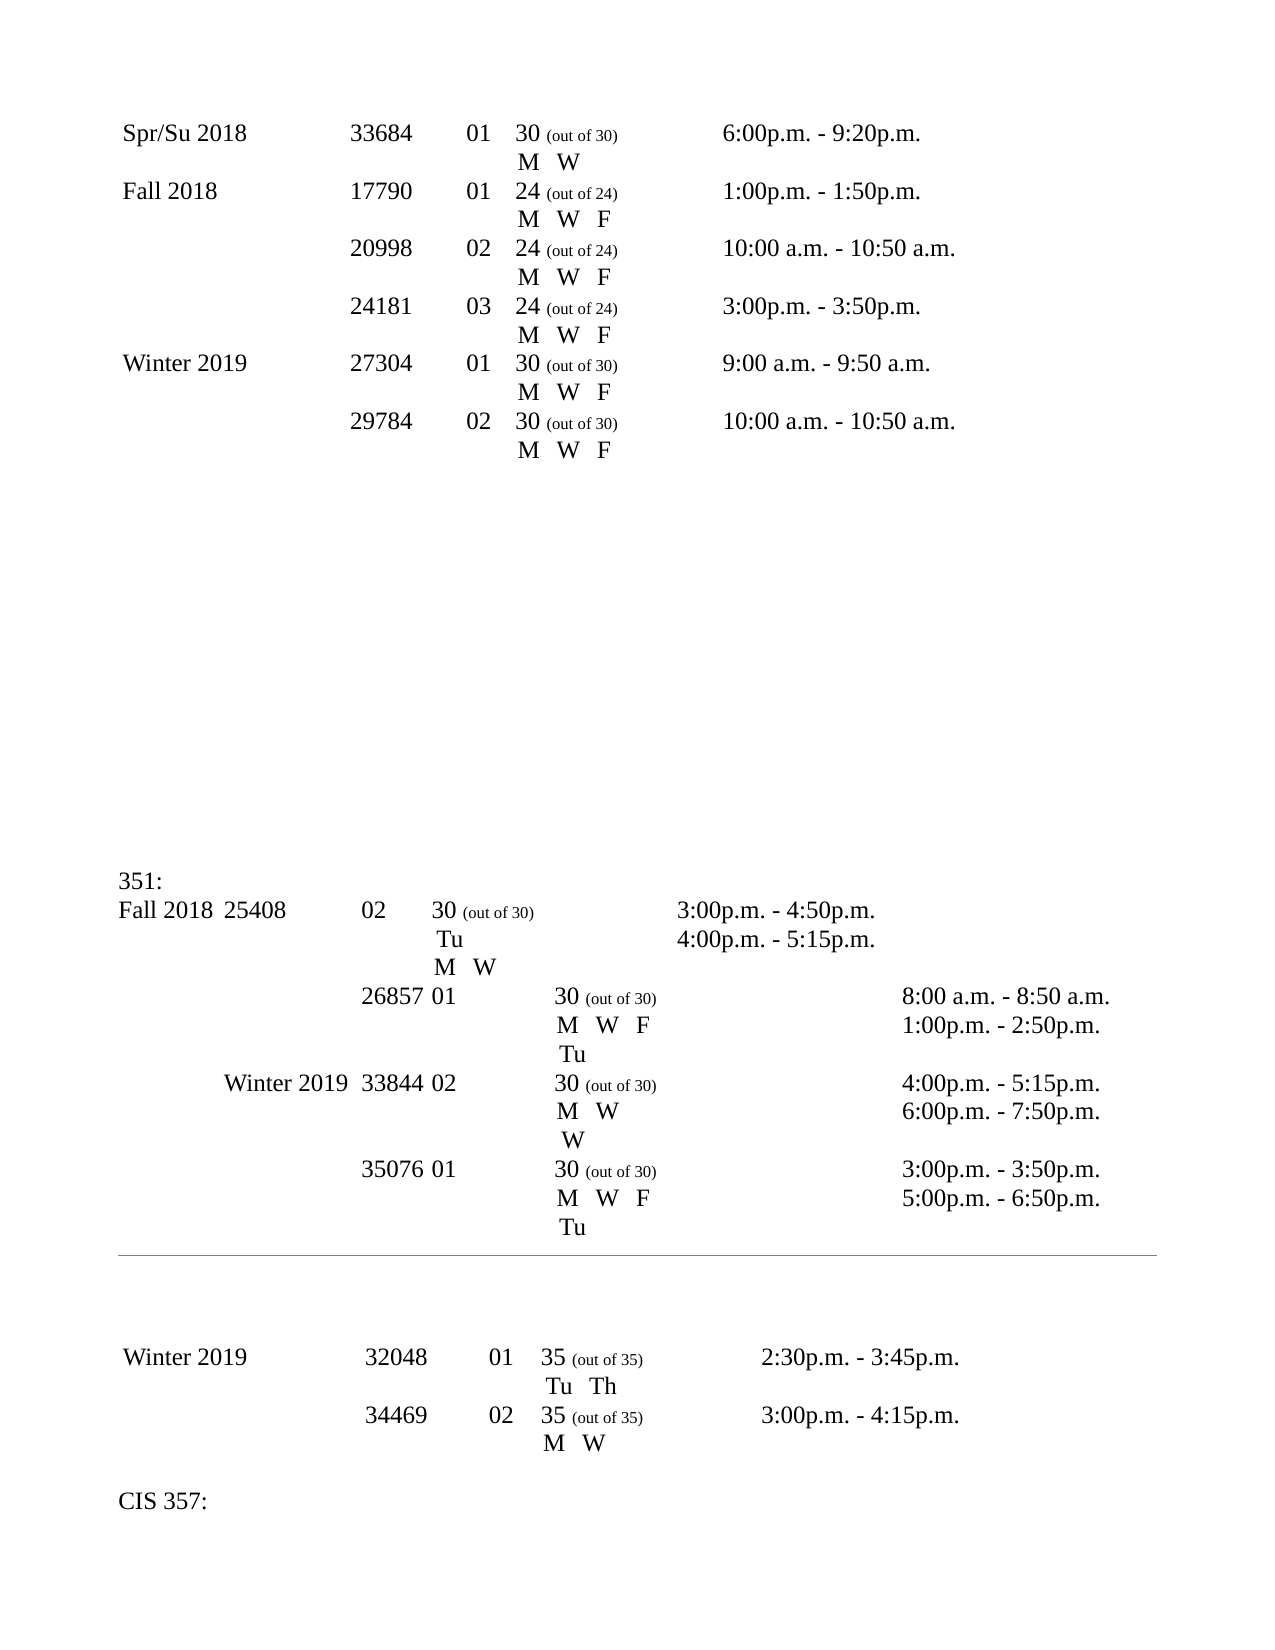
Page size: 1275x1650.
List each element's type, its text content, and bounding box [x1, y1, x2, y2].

table_cell [118, 981, 223, 1068]
table_header [118, 1342, 123, 1400]
table_header Tu [436, 924, 477, 952]
table_header F [597, 205, 625, 233]
table_cell Fall 2018 [123, 176, 350, 233]
table_cell Winter 2019 [224, 1068, 361, 1154]
table_cell 01 [466, 176, 515, 233]
table_cell 02 [466, 406, 515, 464]
table_header [118, 118, 122, 176]
table_cell 3:00p.m. - 3:50p.m. 5:00p.m. - 6:50p.m. [902, 1154, 1137, 1240]
table_cell 30 (out of 30) [554, 1154, 677, 1240]
table_cell [123, 406, 350, 464]
table_header 33684 [350, 118, 466, 176]
table_cell 24181 [350, 291, 466, 348]
table_cell [718, 233, 722, 291]
table_cell 1:00p.m. - 1:50p.m. [723, 176, 1157, 233]
table_cell 8:00 a.m. - 8:50 a.m. 1:00p.m. - 2:50p.m. [902, 981, 1137, 1068]
table_header F [597, 435, 625, 464]
table_cell [123, 233, 350, 291]
table_header 6:00p.m. - 9:20p.m. [723, 118, 1157, 176]
table_header 02 [361, 895, 431, 981]
table_header [1138, 895, 1157, 1241]
table_cell 02 [431, 1068, 554, 1154]
table_header M [518, 320, 554, 348]
table_cell 24 (out of 24) [515, 176, 718, 233]
table_cell [118, 1241, 1157, 1255]
text 351: [118, 866, 1157, 895]
table_header M [434, 953, 470, 981]
table_header Tu [545, 1371, 587, 1400]
table_header M [543, 1429, 579, 1457]
table_cell [118, 349, 122, 406]
text CIS 357: [118, 1486, 1157, 1515]
table_cell 4:00p.m. - 5:15p.m. 6:00p.m. - 7:50p.m. [902, 1068, 1137, 1154]
table_cell 03 [466, 291, 515, 348]
table_cell 29784 [350, 406, 466, 464]
table_cell 10:00 a.m. - 10:50 a.m. [723, 406, 1157, 464]
table_cell 35076 [361, 1154, 431, 1240]
table_cell 24 (out of 24) [515, 233, 718, 291]
table_header 32048 [365, 1342, 488, 1400]
table_cell 24 (out of 24) [515, 291, 718, 348]
table_cell 34469 [365, 1400, 488, 1457]
table_cell [118, 176, 122, 233]
table_cell 01 [431, 1154, 554, 1240]
table_header F [597, 262, 625, 291]
table_cell 17790 [350, 176, 466, 233]
table_cell [756, 1400, 761, 1457]
table_header W [556, 262, 594, 291]
table_cell 10:00 a.m. - 10:50 a.m. [723, 233, 1157, 291]
table_header F [636, 1010, 664, 1039]
table_cell [118, 291, 122, 348]
table_header F [597, 377, 625, 406]
table_cell 20998 [350, 233, 466, 291]
table_header W [556, 147, 594, 176]
table_header W [556, 320, 594, 348]
table_cell [718, 406, 722, 464]
table_header [756, 1342, 761, 1400]
table_header 30 (out of 30) [431, 895, 554, 981]
table_header M [518, 377, 554, 406]
table_cell [224, 981, 361, 1068]
table_header [554, 895, 677, 981]
table_cell 01 [431, 981, 554, 1068]
table_header M [518, 147, 554, 176]
table_cell 30 (out of 30) [554, 981, 677, 1068]
table_cell 33844 [361, 1068, 431, 1154]
table_header 30 (out of 30) [515, 118, 718, 176]
table_cell [118, 406, 122, 464]
table_cell [118, 1154, 223, 1240]
table_header 35 (out of 35) [541, 1342, 756, 1400]
table_cell [718, 349, 722, 406]
table_header W [595, 1183, 633, 1212]
table_cell 30 (out of 30) [515, 349, 718, 406]
table_header F [636, 1183, 664, 1212]
table_cell [118, 1400, 123, 1457]
table_header W [561, 1125, 599, 1154]
table_cell 35 (out of 35) [541, 1400, 756, 1457]
table_cell [118, 1256, 1157, 1285]
table_cell [123, 1400, 365, 1457]
table_cell [123, 291, 350, 348]
table_cell 27304 [350, 349, 466, 406]
table_header F [597, 320, 625, 348]
table_header M [556, 1096, 593, 1125]
table_header [902, 895, 1137, 981]
table_cell 01 [466, 349, 515, 406]
table_cell [224, 1154, 361, 1240]
table_header M [518, 435, 554, 464]
table_header 01 [489, 1342, 541, 1400]
table_header W [556, 377, 594, 406]
table_header W [556, 205, 594, 233]
table_header Spr/Su 2018 [123, 118, 350, 176]
table_header W [473, 953, 511, 981]
table_cell 02 [489, 1400, 541, 1457]
table_cell 3:00p.m. - 4:15p.m. [761, 1400, 1157, 1457]
table_cell 26857 [361, 981, 431, 1068]
table_header W [595, 1010, 633, 1039]
table_header Fall 2018 [118, 895, 223, 981]
table_cell [718, 291, 722, 348]
table_cell 9:00 a.m. - 9:50 a.m. [723, 349, 1157, 406]
table_cell 30 (out of 30) [515, 406, 718, 464]
table_cell 30 (out of 30) [554, 1068, 677, 1154]
table_cell [677, 1068, 902, 1154]
table_header Tu [559, 1039, 600, 1068]
table_cell 3:00p.m. - 3:50p.m. [723, 291, 1157, 348]
table_header M [518, 262, 554, 291]
table_cell 02 [466, 233, 515, 291]
table_cell [718, 176, 722, 233]
table_header M [518, 205, 554, 233]
table_header M [556, 1183, 593, 1212]
table_header Th [589, 1371, 631, 1400]
table_header [718, 118, 722, 176]
table_cell Winter 2019 [123, 349, 350, 406]
table_header W [582, 1429, 620, 1457]
table_header 01 [466, 118, 515, 176]
table_header 3:00p.m. - 4:50p.m. 4:00p.m. - 5:15p.m. [677, 895, 902, 981]
table_cell [118, 1068, 223, 1154]
table_cell [677, 981, 902, 1068]
table_header Tu [559, 1212, 600, 1240]
table_header W [595, 1096, 633, 1125]
table_header M [556, 1010, 593, 1039]
table_header 25408 [224, 895, 361, 981]
table_header 2:30p.m. - 3:45p.m. [761, 1342, 1157, 1400]
table_header Winter 2019 [123, 1342, 365, 1400]
table_cell [677, 1154, 902, 1240]
table_header W [556, 435, 594, 464]
table_cell [118, 233, 122, 291]
